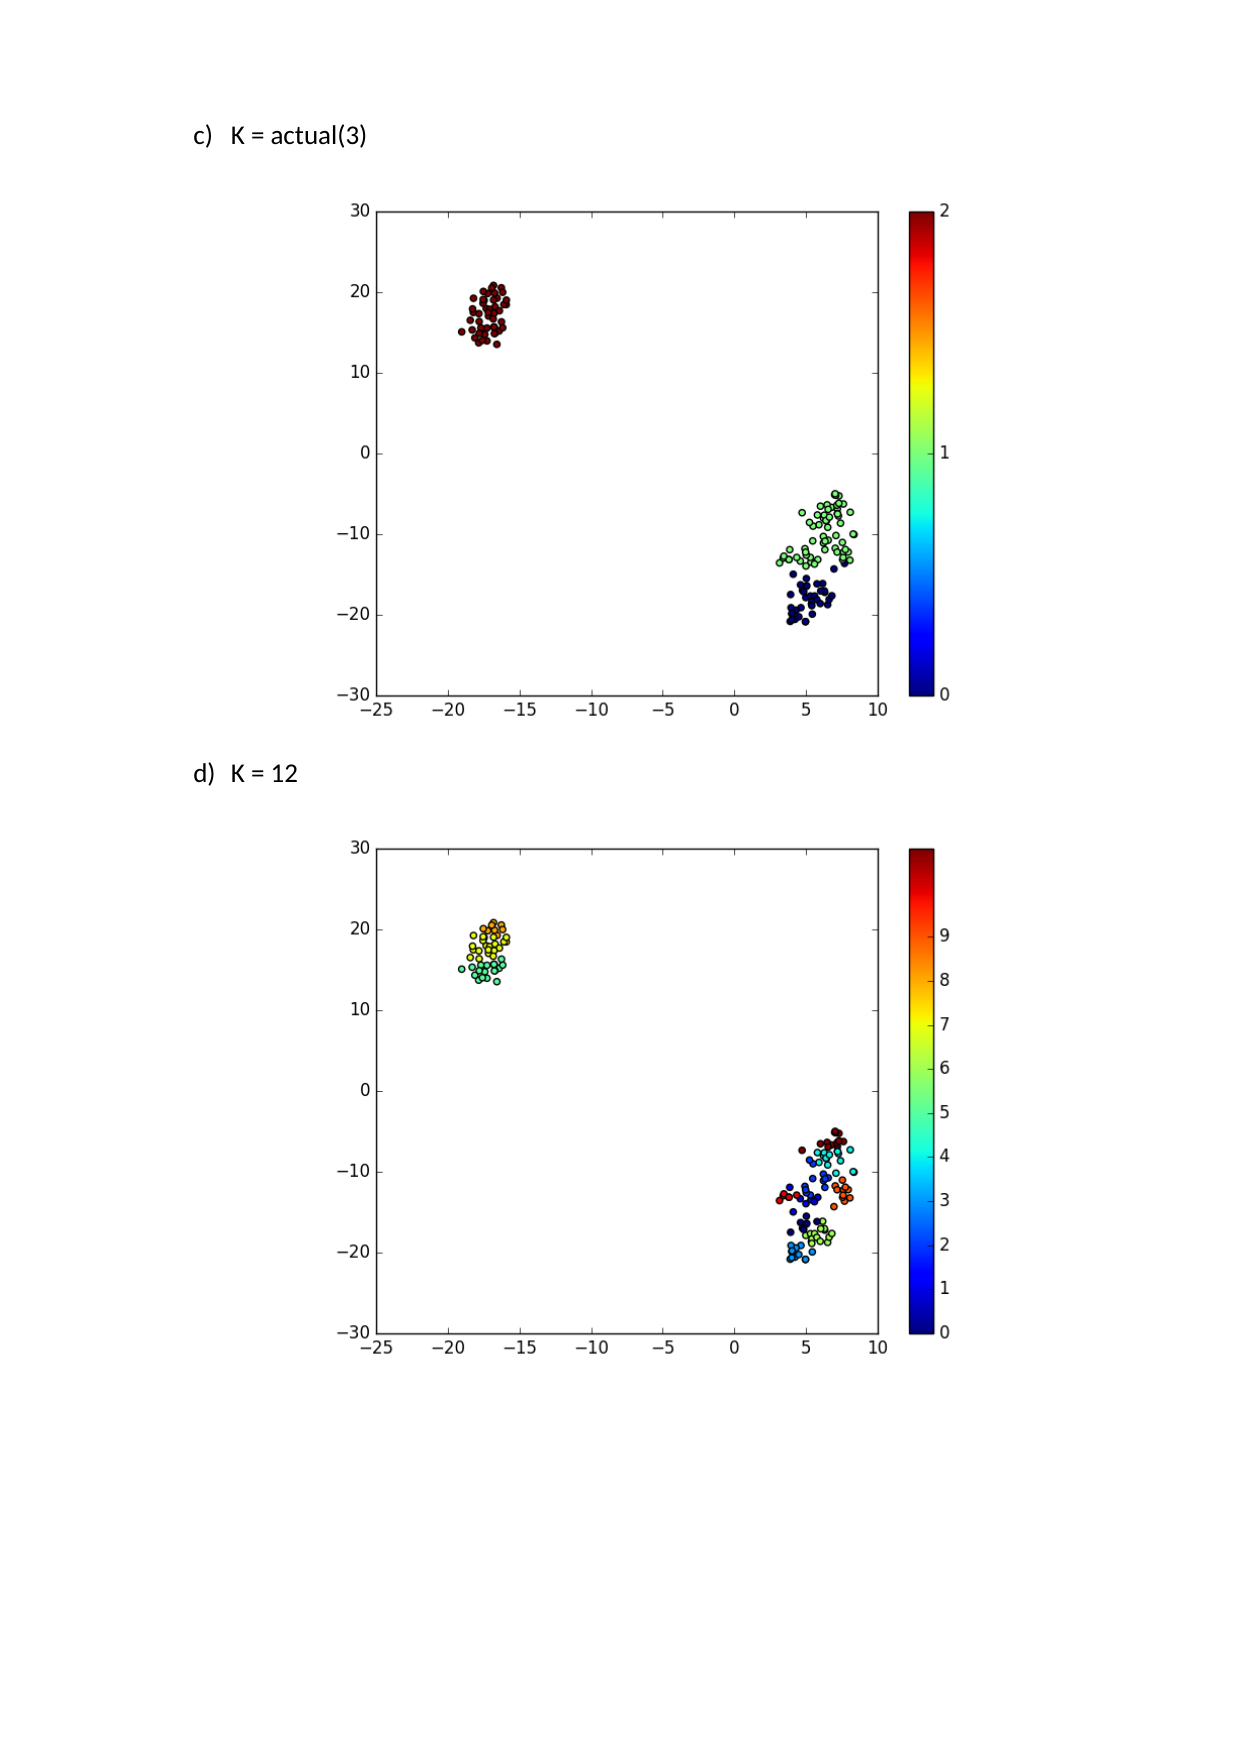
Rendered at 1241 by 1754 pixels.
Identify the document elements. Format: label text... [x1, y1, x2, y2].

picture [275, 788, 1084, 1394]
list K = 12 [193, 184, 1122, 789]
list K = actual(3) [193, 118, 1122, 151]
picture [275, 151, 1084, 756]
